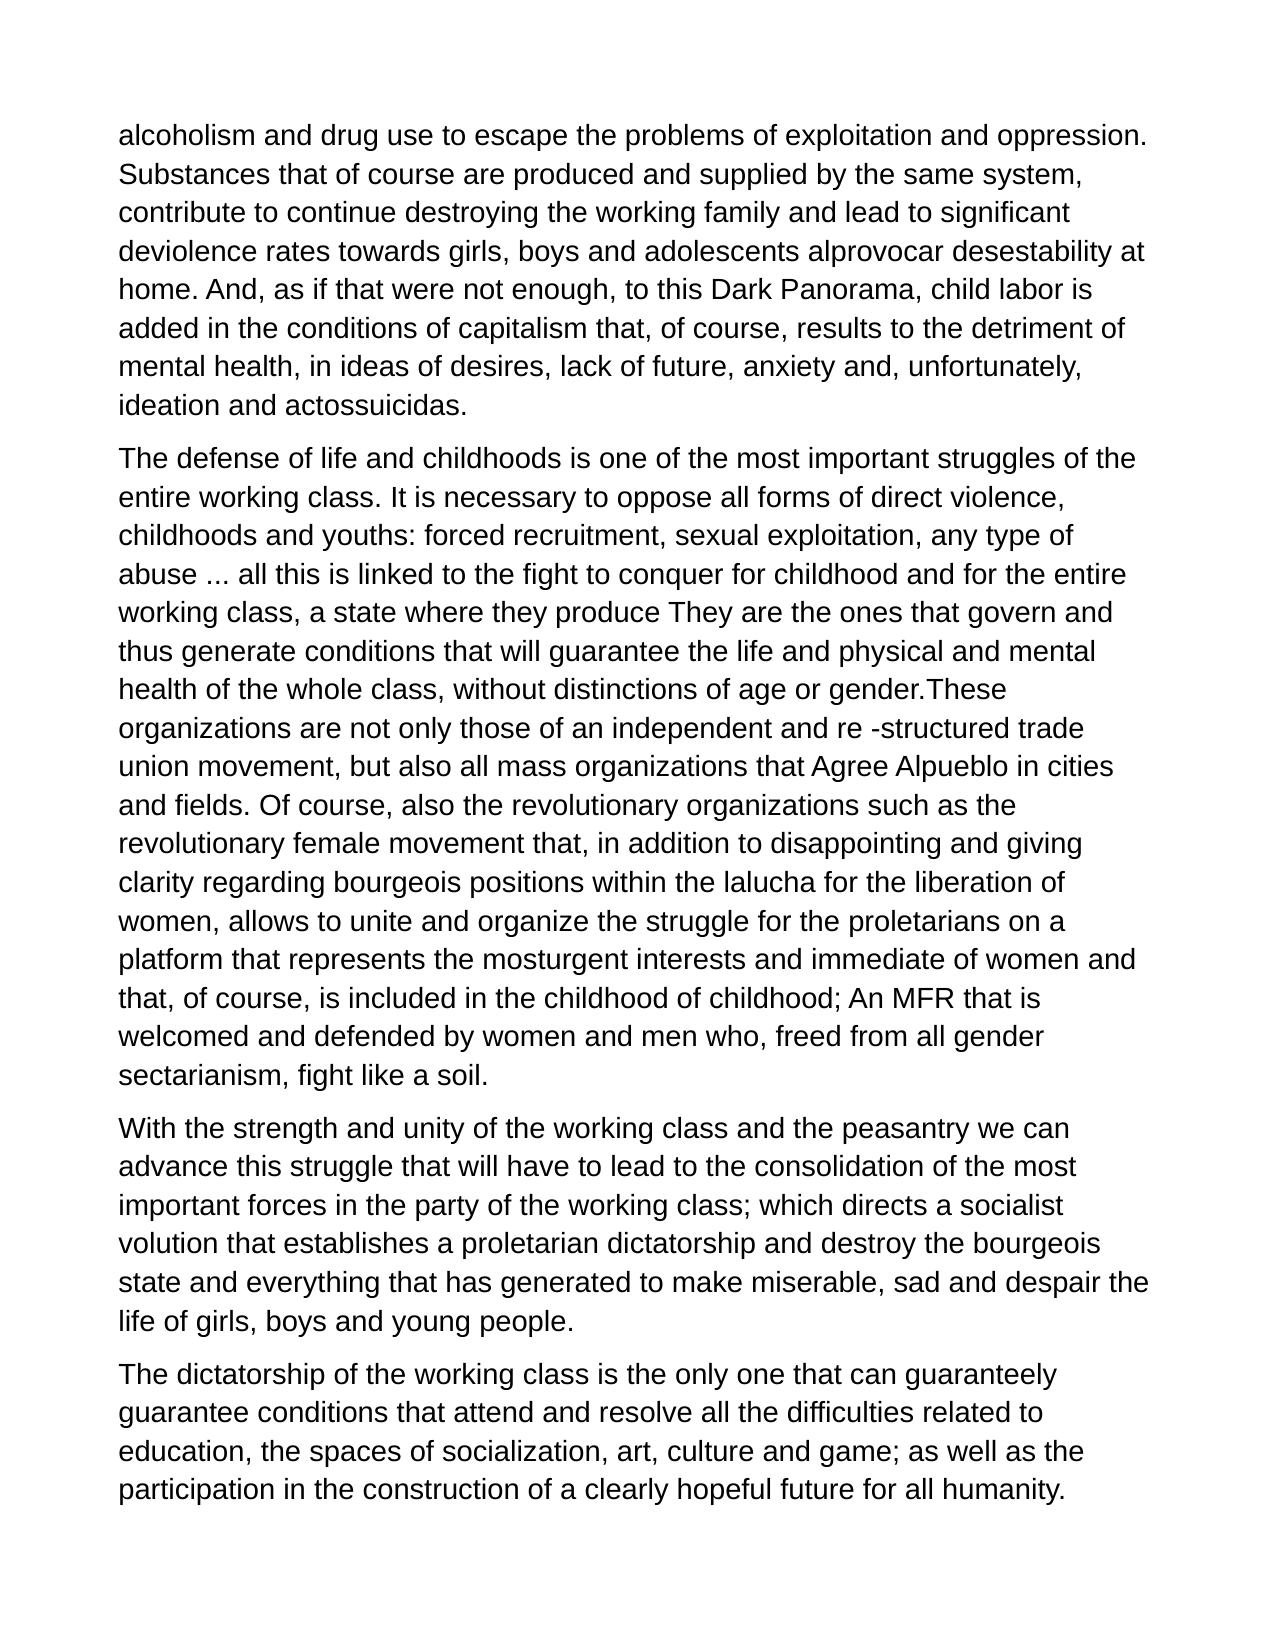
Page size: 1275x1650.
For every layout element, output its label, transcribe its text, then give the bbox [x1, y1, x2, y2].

text With the strength and unity of the working class and the peasantry we can advance this struggle that will have to lead to the consolidation of the most important forces in the party of the working class; which directs a socialist volution that establishes a proletarian dictatorship and destroy the bourgeois state and everything that has generated to make miserable, sad and despair the life of girls, boys and young people. [118, 1111, 1157, 1337]
text alcoholism and drug use to escape the problems of exploitation and oppression. Substances that of course are produced and supplied by the same system, contribute to continue destroying the working family and lead to significant deviolence rates towards girls, boys and adolescents alprovocar desestability at home. And, as if that were not enough, to this Dark Panorama, child labor is added in the conditions of capitalism that, of course, results to the detriment of mental health, in ideas of desires, lack of future, anxiety and, unfortunately, ideation and actossuicidas. [118, 118, 1157, 421]
text The defense of life and childhoods is one of the most important struggles of the entire working class. It is necessary to oppose all forms of direct violence, childhoods and youths: forced recruitment, sexual exploitation, any type of abuse ... all this is linked to the fight to conquer for childhood and for the entire working class, a state where they produce They are the ones that govern and thus generate conditions that will guarantee the life and physical and mental health of the whole class, without distinctions of age or gender.These organizations are not only those of an independent and re -structured trade union movement, but also all mass organizations that Agree Alpueblo in cities and fields. Of course, also the revolutionary organizations such as the revolutionary female movement that, in addition to disappointing and giving clarity regarding bourgeois positions within the lalucha for the liberation of women, allows to unite and organize the struggle for the proletarians on a platform that represents the mosturgent interests and immediate of women and that, of course, is included in the childhood of childhood; An MFR that is welcomed and defended by women and men who, freed from all gender sectarianism, fight like a soil. [118, 441, 1157, 1091]
text The dictatorship of the working class is the only one that can guaranteely guarantee conditions that attend and resolve all the difficulties related to education, the spaces of socialization, art, culture and game; as well as the participation in the construction of a clearly hopeful future for all humanity. [118, 1357, 1157, 1506]
